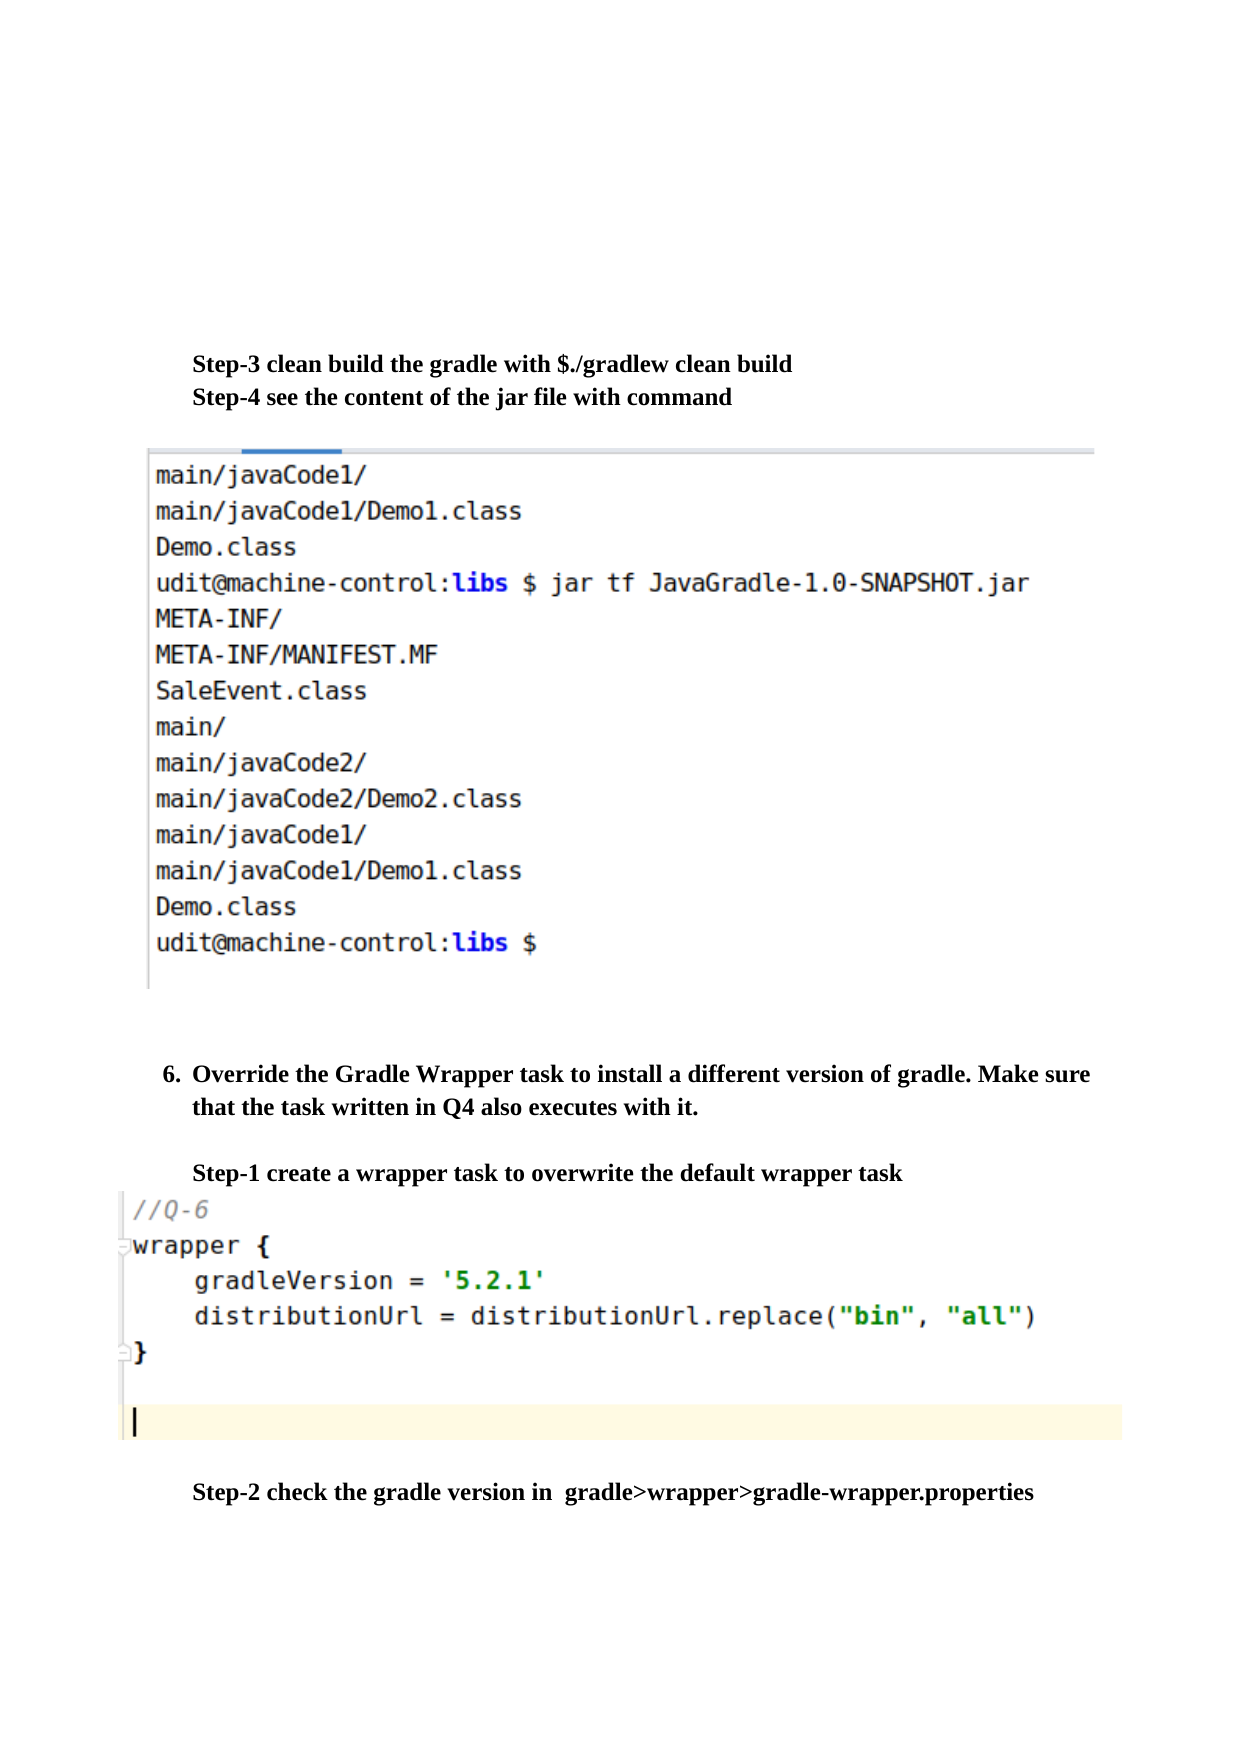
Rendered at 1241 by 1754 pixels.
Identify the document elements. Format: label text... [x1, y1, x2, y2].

picture [146, 448, 1095, 989]
text Step-2 check the gradle version in gradle>wrapper>gradle-wrapper.properties [118, 1477, 1122, 1506]
list Override the Gradle Wrapper task to install a different version of gradle. Make sure that the task written in Q4 also executes with it. [162, 1059, 1122, 1121]
text Step-4 see the content of the jar file with command [118, 382, 1122, 411]
text Step-1 create a wrapper task to overwrite the default wrapper task [118, 1158, 1122, 1187]
text Step-3 clean build the gradle with $./gradlew clean build [118, 349, 1122, 378]
picture [118, 1191, 1123, 1440]
